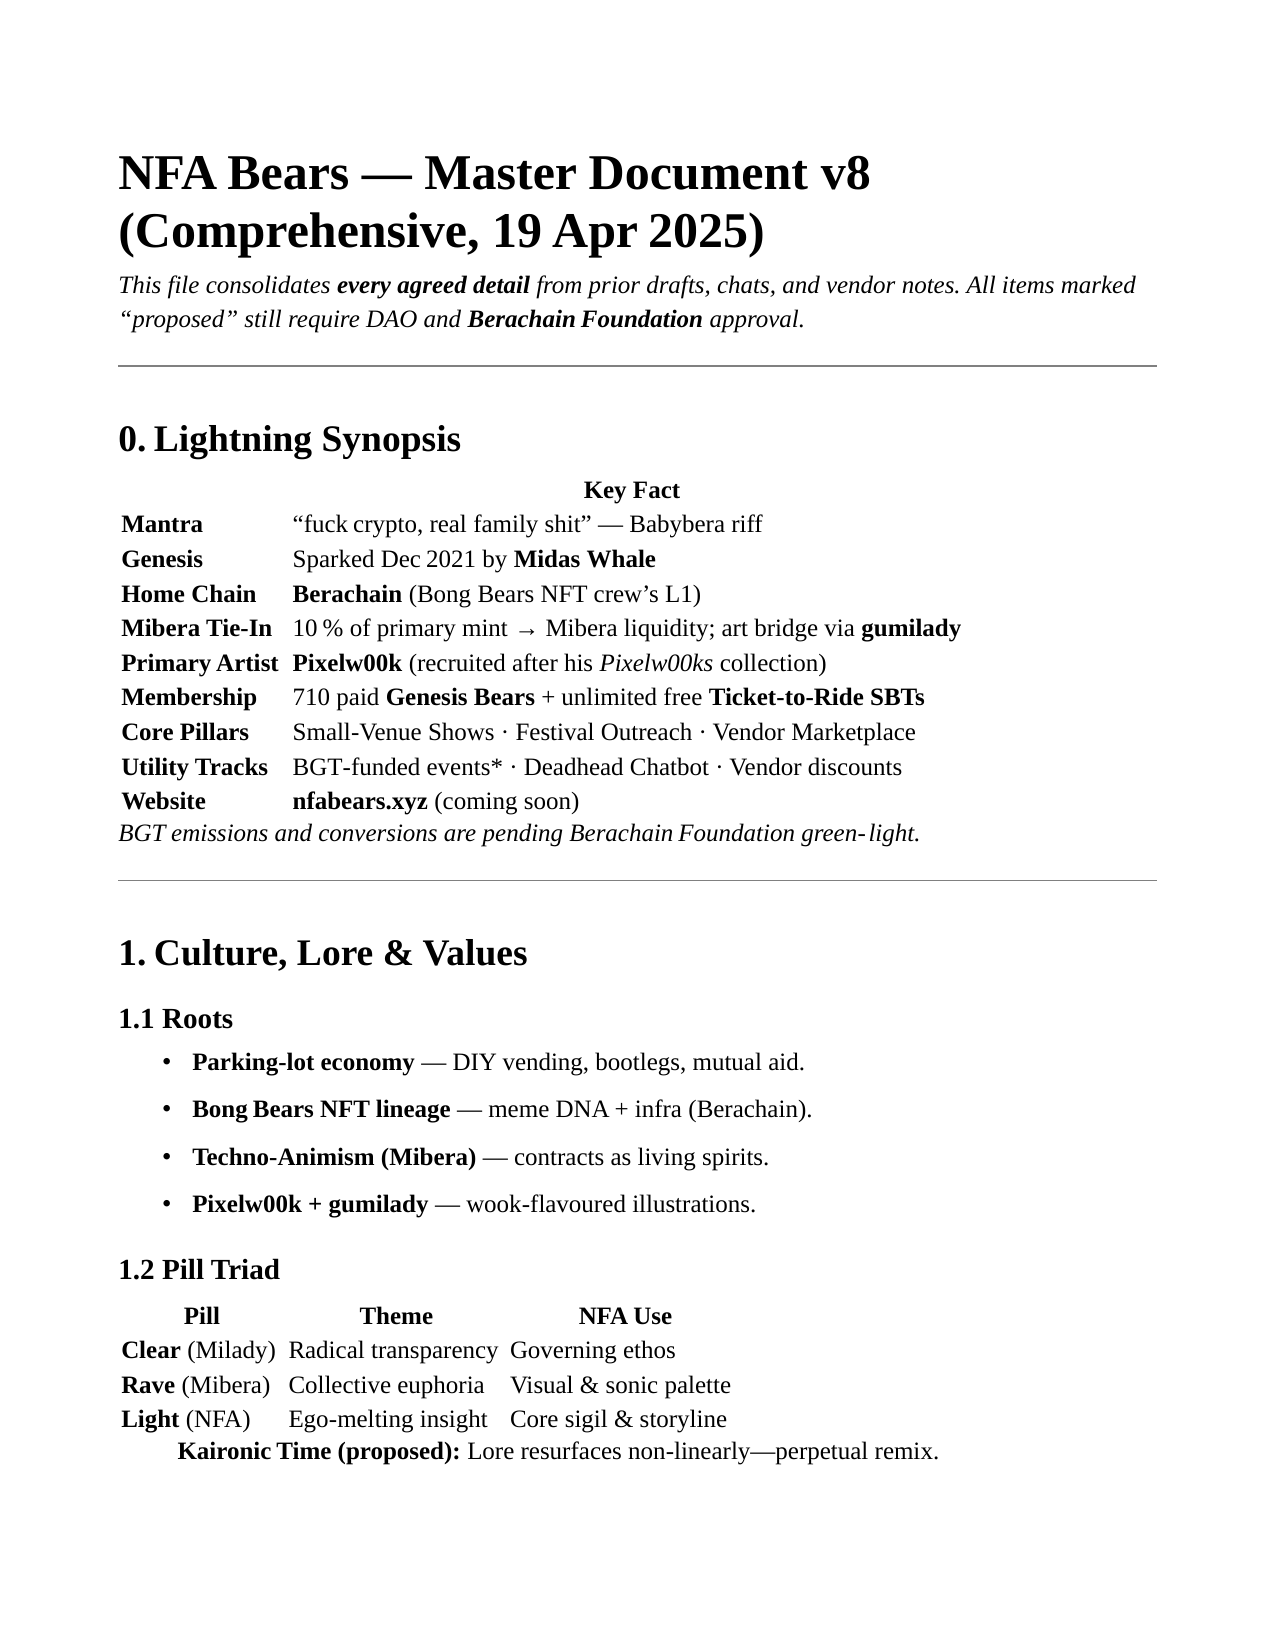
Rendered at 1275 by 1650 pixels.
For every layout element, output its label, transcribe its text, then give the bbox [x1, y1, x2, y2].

table_cell Clear (Milady) [118, 1333, 285, 1367]
table_cell “fuck crypto, real family shit” — Babybera riff [290, 507, 974, 541]
table_cell 10 % of primary mint → Mibera liquidity; art bridge via gumilady [290, 610, 974, 645]
table_header Theme [285, 1298, 507, 1332]
table_cell Website [118, 783, 289, 818]
table_cell Utility Tracks [118, 749, 289, 783]
table_cell Radical transparency [285, 1333, 507, 1367]
table_cell Governing ethos [507, 1333, 744, 1367]
list Techno‑Animism (Mibera) — contracts as living spirits. [162, 1142, 1157, 1171]
table_cell Core sigil & storyline [507, 1402, 744, 1436]
table_cell Collective euphoria [285, 1367, 507, 1402]
list Pixelw00k + gumilady — wook‑flavoured illustrations. [162, 1189, 1157, 1218]
table_cell Mantra [118, 507, 289, 541]
list Bong Bears NFT lineage — meme DNA + infra (Berachain). [162, 1094, 1157, 1123]
list Parking‑lot economy — DIY vending, bootlegs, mutual aid. [162, 1047, 1157, 1076]
table_cell Primary Artist [118, 645, 289, 679]
table_cell Membership [118, 680, 289, 714]
subtitle 1.1 Roots [118, 1001, 1157, 1034]
table_cell Small‑Venue Shows · Festival Outreach · Vendor Marketplace [290, 714, 974, 749]
table_cell nfabears.xyz (coming soon) [290, 783, 974, 818]
subtitle 1.2 Pill Triad [118, 1252, 1157, 1285]
table_cell BGT‑funded events* · Deadhead Chatbot · Vendor discounts [290, 749, 974, 783]
table_cell Ego‑melting insight [285, 1402, 507, 1436]
table_header Key Fact [290, 472, 974, 507]
text BGT emissions and conversions are pending Berachain Foundation green‑light. [118, 818, 1157, 847]
table_cell Berachain (Bong Bears NFT crew’s L1) [290, 576, 974, 610]
table_cell Light (NFA) [118, 1402, 285, 1436]
table_cell Pixelw00k (recruited after his Pixelw00ks collection) [290, 645, 974, 679]
table_header Pill [118, 1298, 285, 1332]
text This file consolidates every agreed detail from prior drafts, chats, and vendor notes. All items marked “proposed” still require DAO and Berachain Foundation approval. [118, 271, 1157, 332]
table_cell Rave (Mibera) [118, 1367, 285, 1402]
subtitle 0. Lightning Synopsis [118, 416, 1157, 459]
text Kaironic Time (proposed): Lore resurfaces non‑linearly—perpetual remix. [177, 1436, 1098, 1465]
table_header [118, 472, 289, 507]
table_cell 710 paid Genesis Bears + unlimited free Ticket‑to‑Ride SBTs [290, 680, 974, 714]
subtitle NFA Bears — Master Document v8 (Comprehensive, 19 Apr 2025) [118, 143, 1157, 258]
table_cell Core Pillars [118, 714, 289, 749]
table_cell Genesis [118, 541, 289, 576]
subtitle 1. Culture, Lore & Values [118, 931, 1157, 974]
table_cell Visual & sonic palette [507, 1367, 744, 1402]
table_cell Sparked Dec 2021 by Midas Whale [290, 541, 974, 576]
table_cell Mibera Tie‑In [118, 610, 289, 645]
table_header NFA Use [507, 1298, 744, 1332]
table_cell Home Chain [118, 576, 289, 610]
